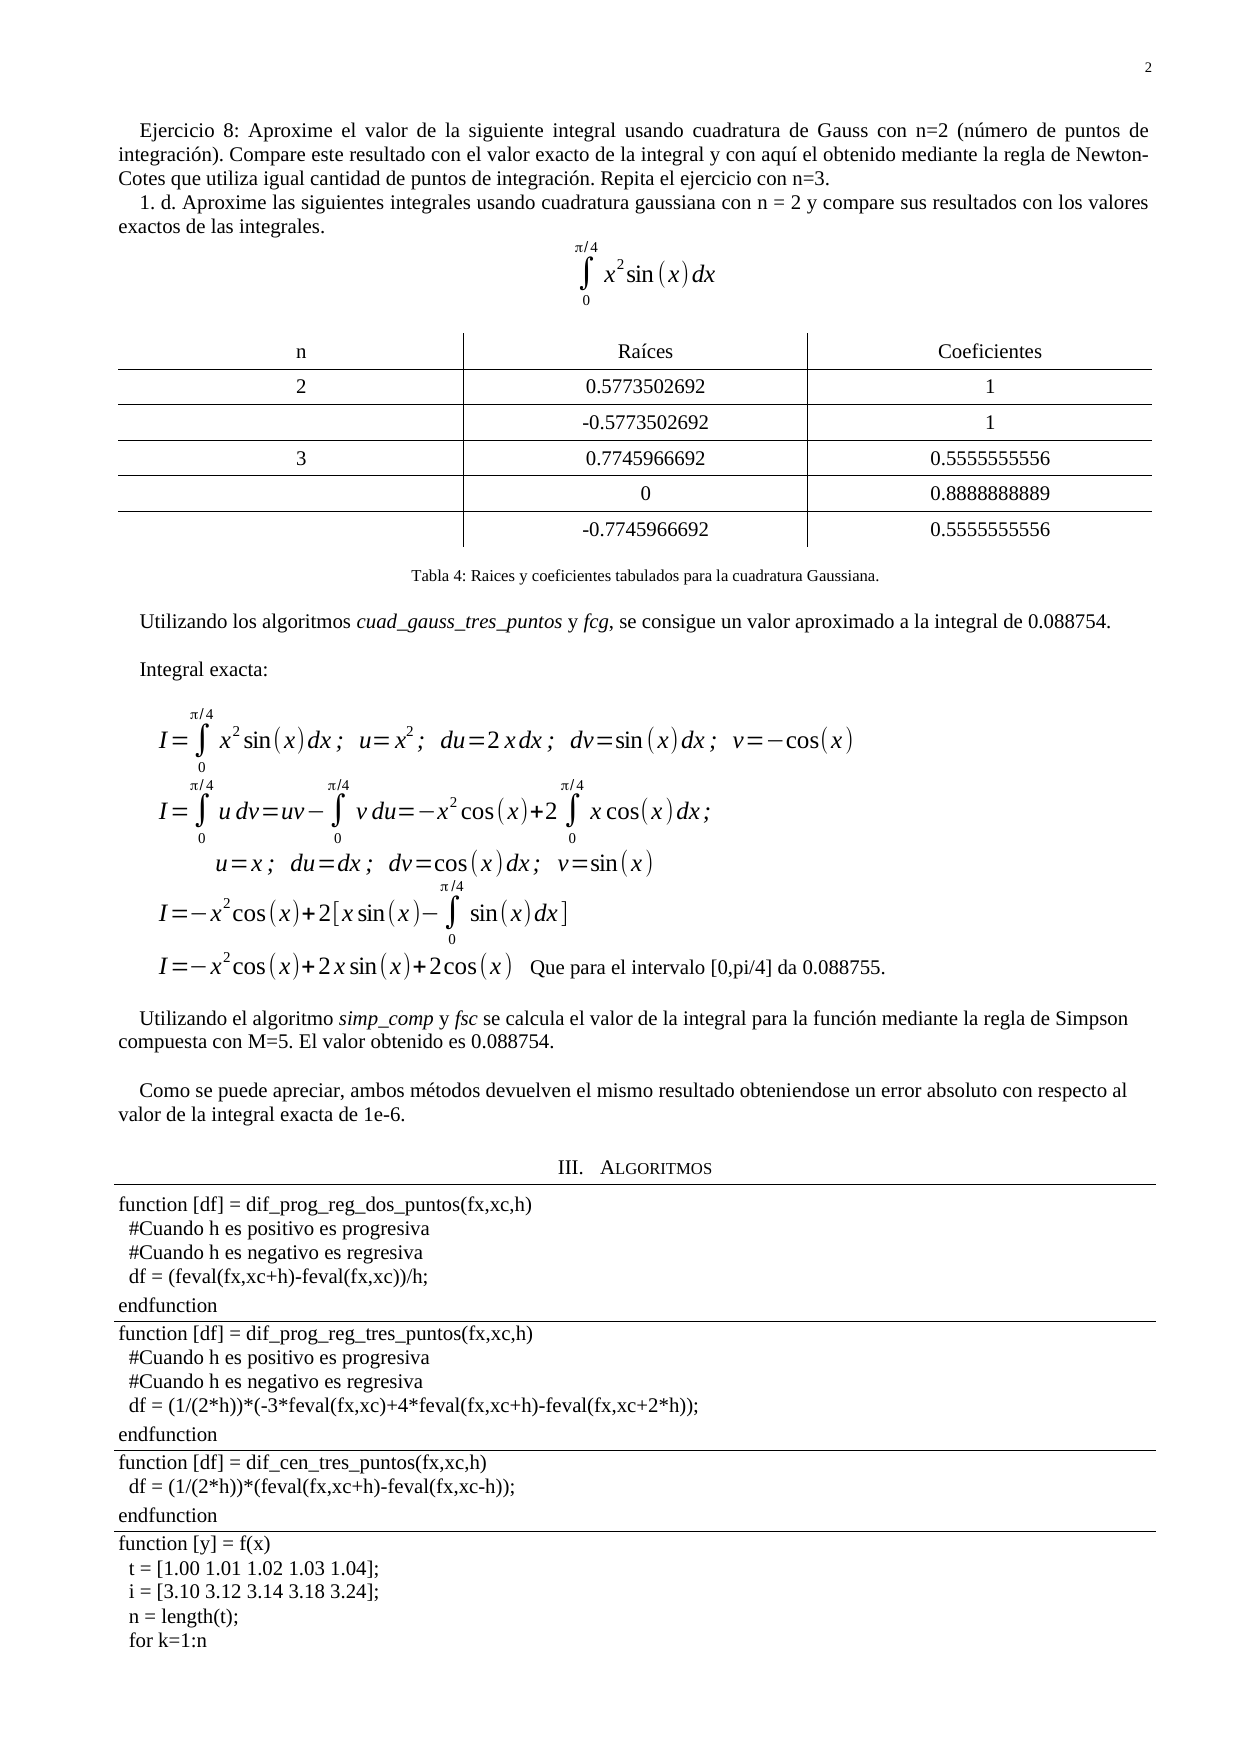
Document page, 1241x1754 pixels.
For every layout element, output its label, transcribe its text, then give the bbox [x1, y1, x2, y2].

text function [df] = dif_cen_tres_puntos(fx,xc,h) [118, 1451, 1152, 1474]
table_cell 1 [808, 405, 1152, 440]
table_cell 0.5773502692 [464, 370, 807, 404]
text for k=1:n [118, 1628, 1152, 1652]
table_cell 3 [118, 441, 463, 475]
text Que para el intervalo [0,pi/4] da 0.088755. [118, 948, 1152, 981]
text Como se puede apreciar, ambos métodos devuelven el mismo resultado obteniendose un error absoluto con respecto al valor de la integral exacta de 1e-6. [118, 1078, 1152, 1126]
table_cell 1 [808, 370, 1152, 404]
text endfunction [114, 1288, 1156, 1321]
text #Cuando h es negativo es regresiva [118, 1369, 1152, 1393]
text function [df] = dif_prog_reg_dos_puntos(fx,xc,h) [118, 1192, 1152, 1216]
table_cell 0.5555555556 [808, 512, 1152, 547]
table_cell -0.5773502692 [464, 405, 807, 440]
text 1. d. Aproxime las siguientes integrales usando cuadratura gaussiana con n = 2 y compare sus resultados con los valores exactos de las integrales. [118, 190, 1152, 238]
text endfunction [114, 1417, 1156, 1450]
text n = length(t); [118, 1603, 1152, 1628]
text t = [1.00 1.01 1.02 1.03 1.04]; [118, 1555, 1152, 1579]
text Utilizando el algoritmo simp_comp y fsc se calcula el valor de la integral para la función mediante la regla de Simpson compuesta con M=5. El valor obtenido es 0.088754. [118, 1005, 1152, 1053]
text i = [3.10 3.12 3.14 3.18 3.24]; [118, 1579, 1152, 1603]
text df = (1/(2*h))*(feval(fx,xc+h)-feval(fx,xc-h)); [118, 1474, 1152, 1498]
table_cell -0.7745966692 [464, 512, 807, 547]
text df = (feval(fx,xc+h)-feval(fx,xc))/h; [118, 1264, 1152, 1288]
table_cell [118, 476, 463, 511]
subtitle Algoritmos [114, 1151, 1156, 1184]
text Ejercicio 8: Aproxime el valor de la siguiente integral usando cuadratura de Gauss con n=2 (número de puntos de integración). Compare este resultado con el valor exacto de la integral y con aquí el obtenido mediante la regla de Newton-Cotes que utiliza igual cantidad de puntos de integración. Repita el ejercicio con n=3. [118, 118, 1152, 190]
text #Cuando h es positivo es progresiva [118, 1345, 1152, 1369]
table_cell 0 [464, 476, 807, 511]
text Utilizando los algoritmos cuad_gauss_tres_puntos y fcg, se consigue un valor aproximado a la integral de 0.088754. [118, 609, 1152, 633]
text function [y] = f(x) [118, 1532, 1152, 1555]
text #Cuando h es negativo es regresiva [118, 1240, 1152, 1264]
text #Cuando h es positivo es progresiva [118, 1216, 1152, 1240]
text endfunction [114, 1498, 1156, 1531]
table_cell 0.7745966692 [464, 441, 807, 475]
table_cell [118, 512, 463, 547]
text Tabla 4: Raices y coeficientes tabulados para la cuadratura Gaussiana. [118, 566, 1152, 585]
text function [df] = dif_prog_reg_tres_puntos(fx,xc,h) [118, 1322, 1152, 1345]
text Integral exacta: [118, 657, 1152, 681]
table_header Coeficientes [808, 333, 1152, 368]
table_cell 0.5555555556 [808, 441, 1152, 475]
table_cell [118, 405, 463, 440]
text df = (1/(2*h))*(-3*feval(fx,xc)+4*feval(fx,xc+h)-feval(fx,xc+2*h)); [118, 1393, 1152, 1417]
table_cell 0.8888888889 [808, 476, 1152, 511]
table_header Raíces [464, 333, 807, 368]
table_header n [118, 333, 463, 368]
table_cell 2 [118, 370, 463, 404]
